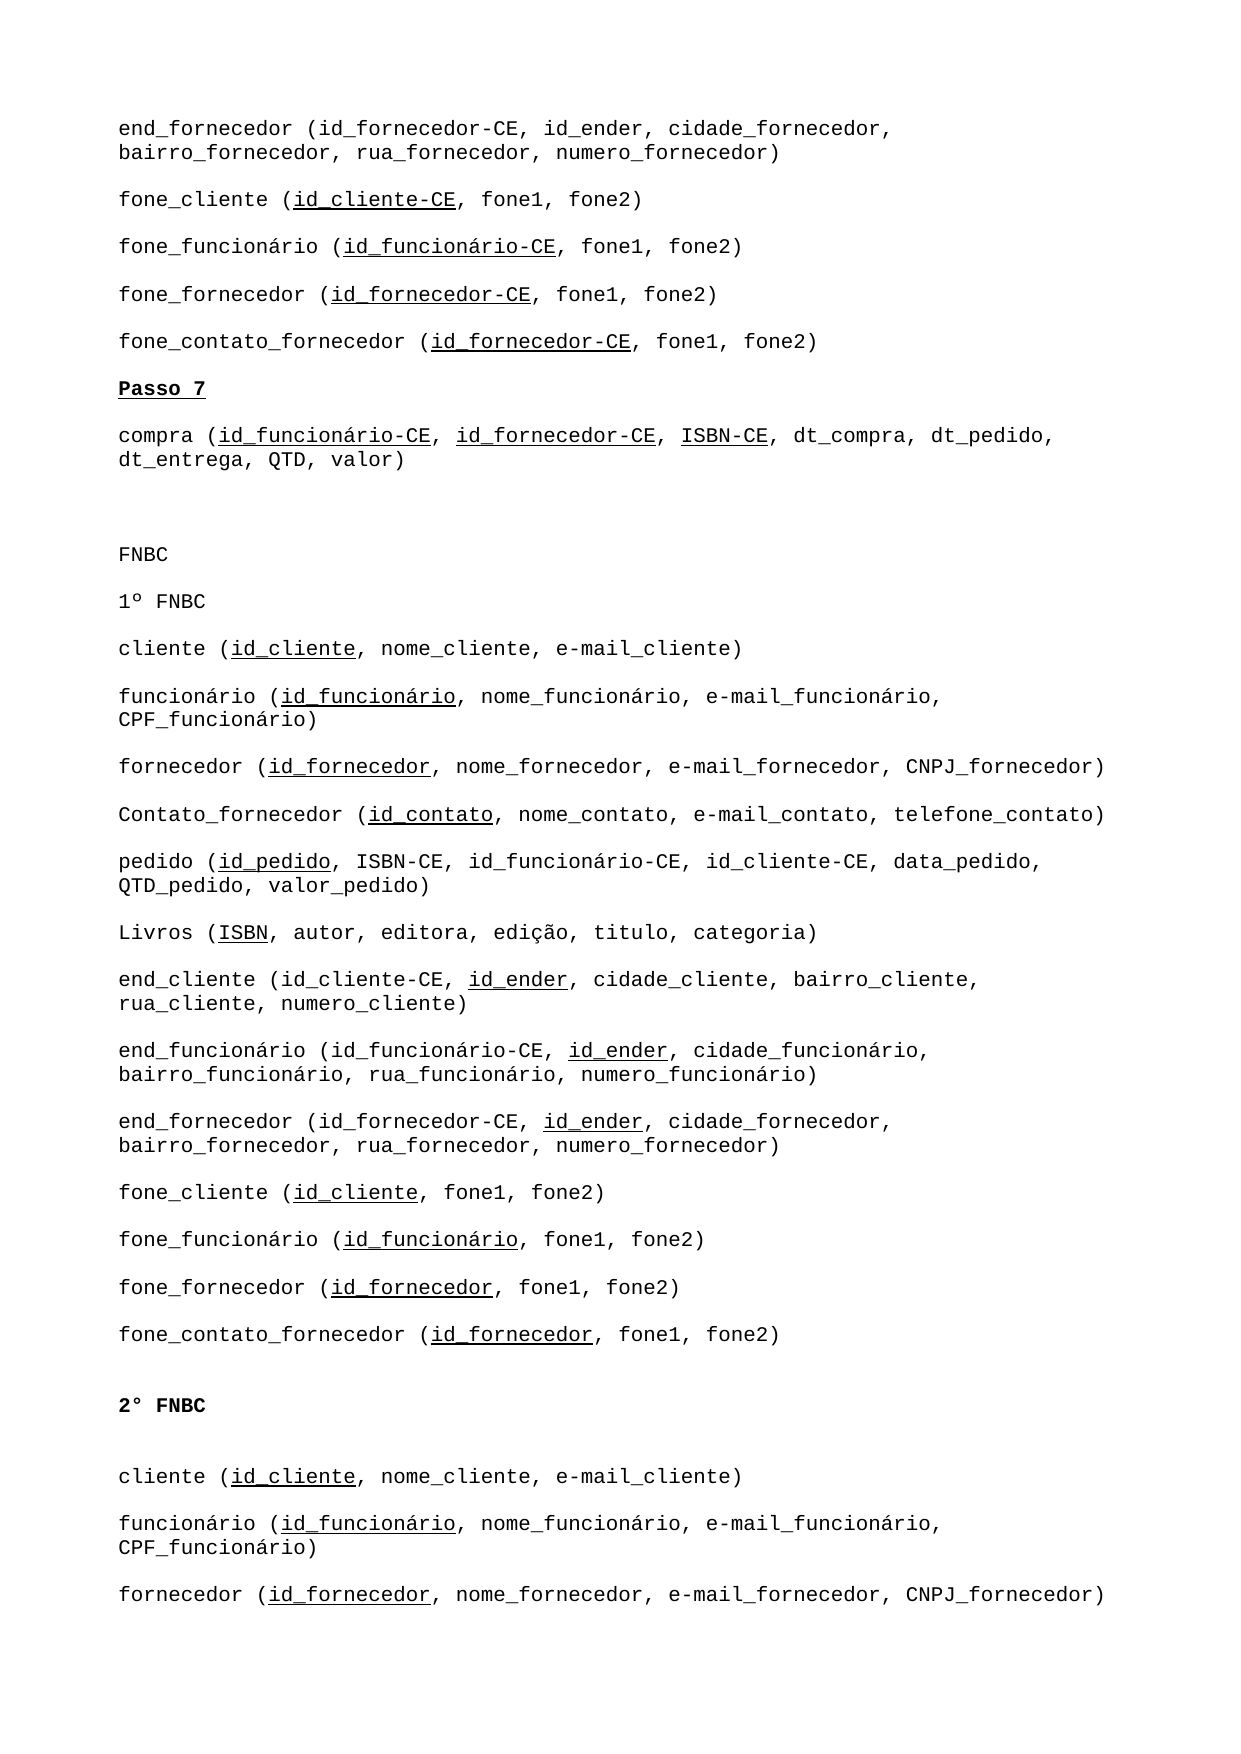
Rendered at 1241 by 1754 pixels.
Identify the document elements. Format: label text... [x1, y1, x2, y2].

text fone_fornecedor (id_fornecedor, fone1, fone2) [118, 1277, 1122, 1300]
text Passo 7 [118, 378, 1122, 402]
text fornecedor (id_fornecedor, nome_fornecedor, e-mail_fornecedor, CNPJ_fornecedor) [118, 1584, 1122, 1608]
text end_cliente (id_cliente-CE, id_ender, cidade_cliente, bairro_cliente, rua_cliente, numero_cliente) [118, 969, 1122, 1017]
text cliente (id_cliente, nome_cliente, e-mail_cliente) [118, 1466, 1122, 1489]
text Livros (ISBN, autor, editora, edição, titulo, categoria) [118, 922, 1122, 946]
text cliente (id_cliente, nome_cliente, e-mail_cliente) [118, 638, 1122, 662]
text fone_cliente (id_cliente-CE, fone1, fone2) [118, 189, 1122, 213]
text 2° FNBC [118, 1395, 1122, 1419]
text funcionário (id_funcionário, nome_funcionário, e-mail_funcionário, CPF_funcionário) [118, 686, 1122, 733]
text fone_funcionário (id_funcionário, fone1, fone2) [118, 1229, 1122, 1253]
text funcionário (id_funcionário, nome_funcionário, e-mail_funcionário, CPF_funcionário) [118, 1513, 1122, 1561]
text end_fornecedor (id_fornecedor-CE, id_ender, cidade_fornecedor, bairro_fornecedor, rua_fornecedor, numero_fornecedor) [118, 1111, 1122, 1158]
text compra (id_funcionário-CE, id_fornecedor-CE, ISBN-CE, dt_compra, dt_pedido, dt_entrega, QTD, valor) [118, 426, 1122, 473]
text 1º FNBC [118, 591, 1122, 615]
text fone_contato_fornecedor (id_fornecedor-CE, fone1, fone2) [118, 331, 1122, 354]
text end_fornecedor (id_fornecedor-CE, id_ender, cidade_fornecedor, bairro_fornecedor, rua_fornecedor, numero_fornecedor) [118, 118, 1122, 165]
text fornecedor (id_fornecedor, nome_fornecedor, e-mail_fornecedor, CNPJ_fornecedor) [118, 757, 1122, 780]
text FNBC [118, 544, 1122, 567]
text Contato_fornecedor (id_contato, nome_contato, e-mail_contato, telefone_contato) [118, 804, 1122, 827]
text end_funcionário (id_funcionário-CE, id_ender, cidade_funcionário, bairro_funcionário, rua_funcionário, numero_funcionário) [118, 1040, 1122, 1088]
text pedido (id_pedido, ISBN-CE, id_funcionário-CE, id_cliente-CE, data_pedido, QTD_pedido, valor_pedido) [118, 851, 1122, 898]
text fone_fornecedor (id_fornecedor-CE, fone1, fone2) [118, 284, 1122, 307]
text fone_funcionário (id_funcionário-CE, fone1, fone2) [118, 236, 1122, 260]
text fone_contato_fornecedor (id_fornecedor, fone1, fone2) [118, 1324, 1122, 1348]
text fone_cliente (id_cliente, fone1, fone2) [118, 1182, 1122, 1206]
